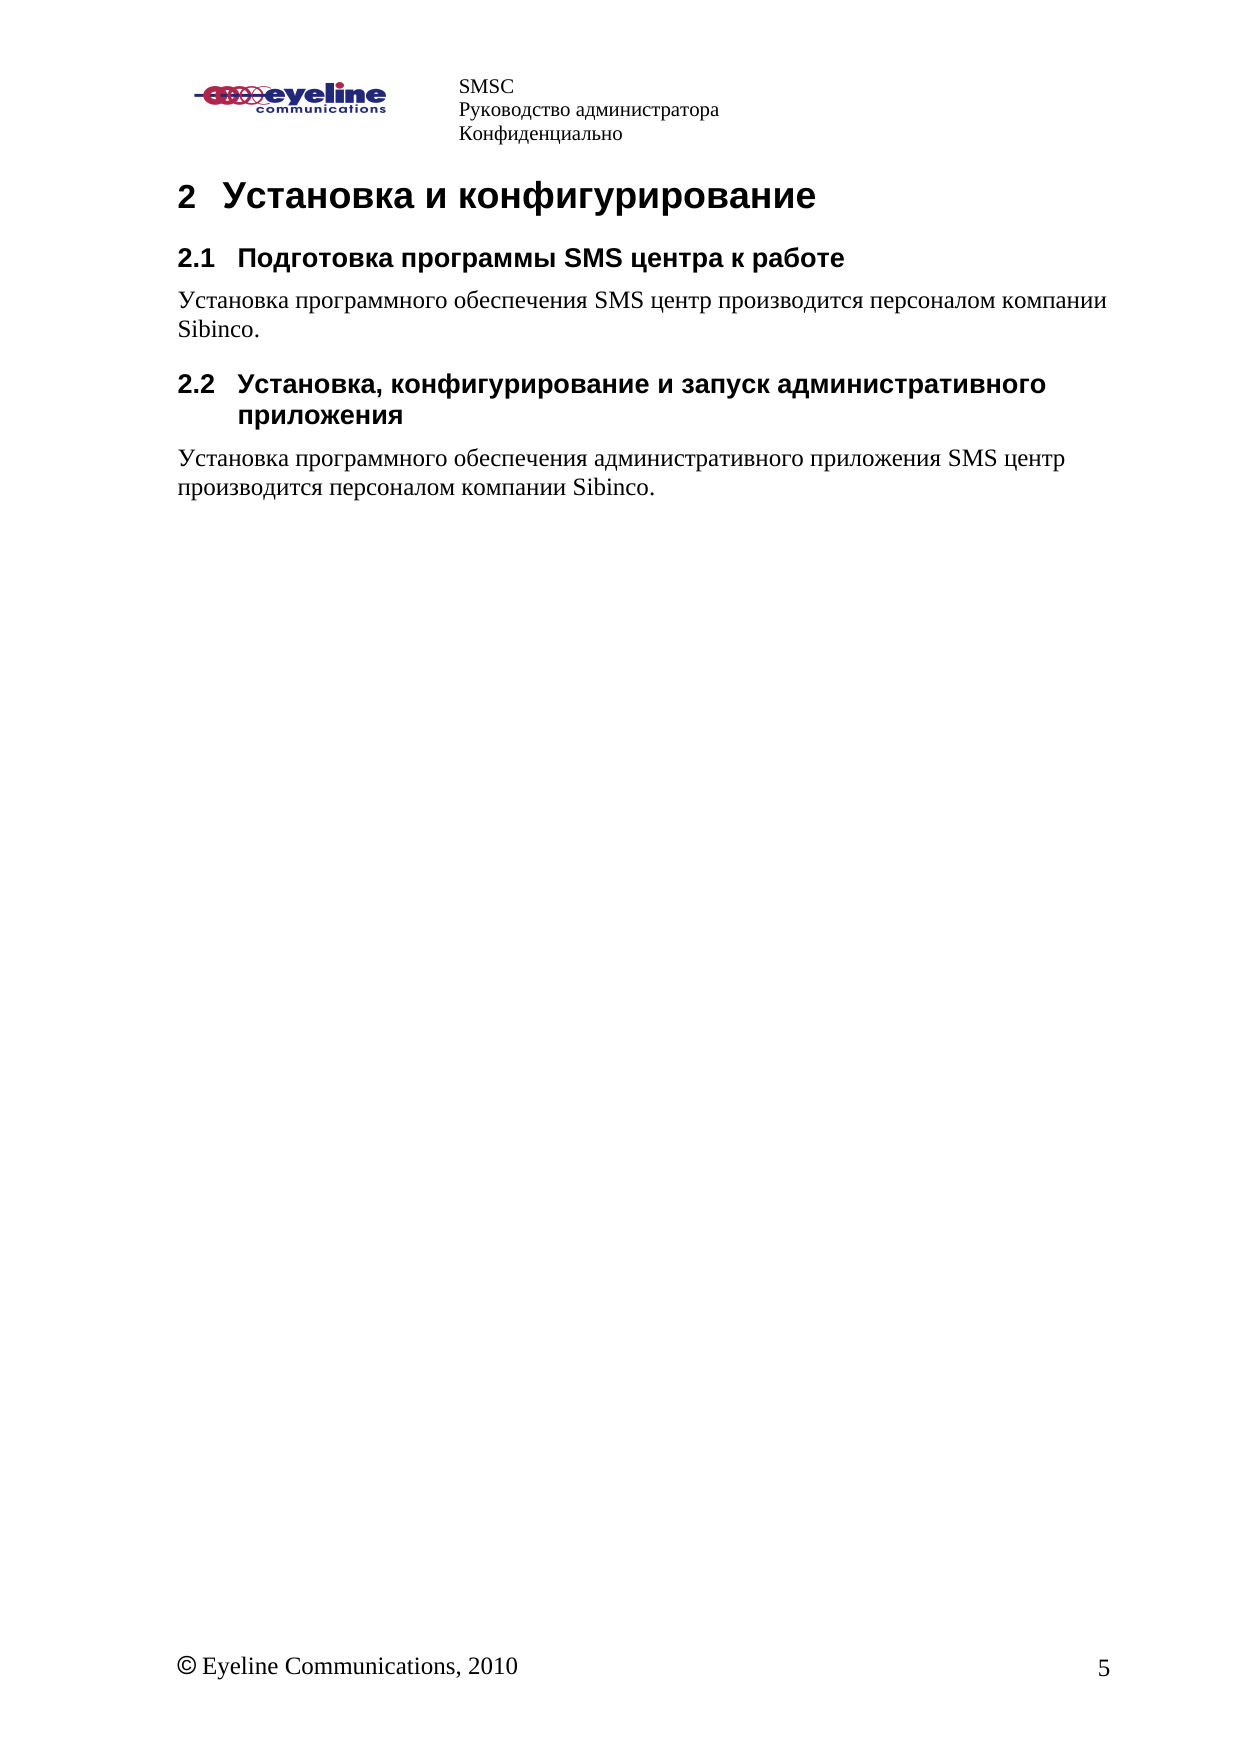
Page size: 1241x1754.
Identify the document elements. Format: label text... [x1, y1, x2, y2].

subtitle Установка и конфигурирование [177, 173, 1152, 217]
subtitle Установка, конфигурирование и запуск административного приложения [177, 368, 1152, 430]
subtitle Подготовка программы SMS центра к работе [177, 242, 1152, 273]
text Установка программного обеспечения SMS центр производится персоналом компании Sibinco. [177, 285, 1152, 343]
text Установка программного обеспечения административного приложения SMS центр производится персоналом компании Sibinco. [177, 443, 1152, 500]
picture [194, 82, 386, 113]
